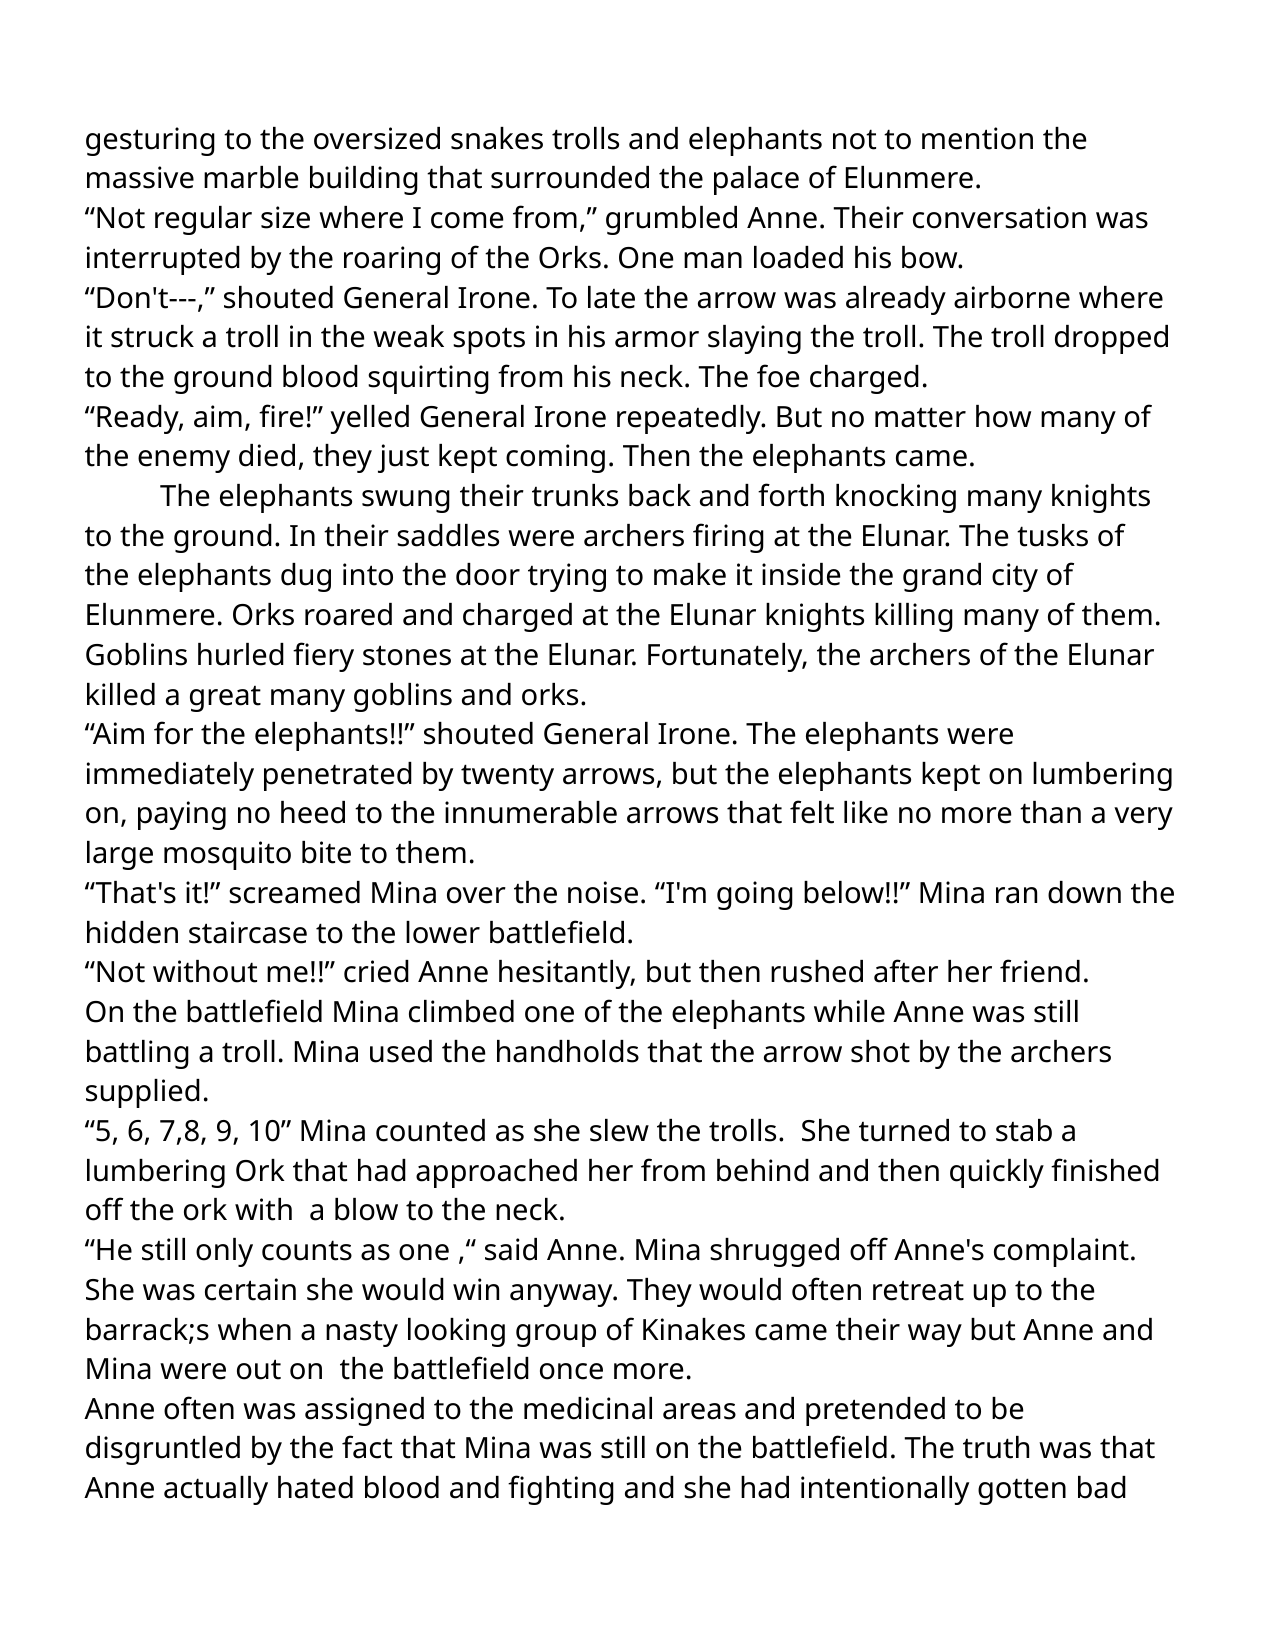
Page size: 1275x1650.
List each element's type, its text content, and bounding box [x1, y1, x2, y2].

text “Aim for the elephants!!” shouted General Irone. The elephants were immediately penetrated by twenty arrows, but the elephants kept on lumbering on, paying no heed to the innumerable arrows that felt like no more than a very large mosquito bite to them. [84, 713, 1177, 872]
text “Don't---,” shouted General Irone. To late the arrow was already airborne where it struck a troll in the weak spots in his armor slaying the troll. The troll dropped to the ground blood squirting from his neck. The foe charged. [84, 277, 1177, 396]
text “5, 6, 7,8, 9, 10” Mina counted as she slew the trolls. She turned to stab a lumbering Ork that had approached her from behind and then quickly finished off the ork with a blow to the neck. [84, 1110, 1177, 1229]
text “Not regular size where I come from,” grumbled Anne. Their conversation was interrupted by the roaring of the Orks. One man loaded his bow. [84, 197, 1177, 277]
text “Not without me!!” cried Anne hesitantly, but then rushed after her friend. [84, 952, 1177, 991]
text “That's it!” screamed Mina over the noise. “I'm going below!!” Mina ran down the hidden staircase to the lower battlefield. [84, 872, 1177, 952]
text “Ready, aim, fire!” yelled General Irone repeatedly. But no matter how many of the enemy died, they just kept coming. Then the elephants came. [84, 396, 1177, 475]
text gesturing to the oversized snakes trolls and elephants not to mention the massive marble building that surrounded the palace of Elunmere. [84, 118, 1177, 197]
text On the battlefield Mina climbed one of the elephants while Anne was still battling a troll. Mina used the handholds that the arrow shot by the archers supplied. [84, 991, 1177, 1110]
text “He still only counts as one ,“ said Anne. Mina shrugged off Anne's complaint. She was certain she would win anyway. They would often retreat up to the barrack;s when a nasty looking group of Kinakes came their way but Anne and Mina were out on the battlefield once more. [84, 1229, 1177, 1388]
text Anne often was assigned to the medicinal areas and pretended to be disgruntled by the fact that Mina was still on the battlefield. The truth was that Anne actually hated blood and fighting and she had intentionally gotten bad [84, 1388, 1177, 1507]
text The elephants swung their trunks back and forth knocking many knights to the ground. In their saddles were archers firing at the Elunar. The tusks of the elephants dug into the door trying to make it inside the grand city of Elunmere. Orks roared and charged at the Elunar knights killing many of them. Goblins hurled fiery stones at the Elunar. Fortunately, the archers of the Elunar killed a great many goblins and orks. [84, 475, 1177, 713]
